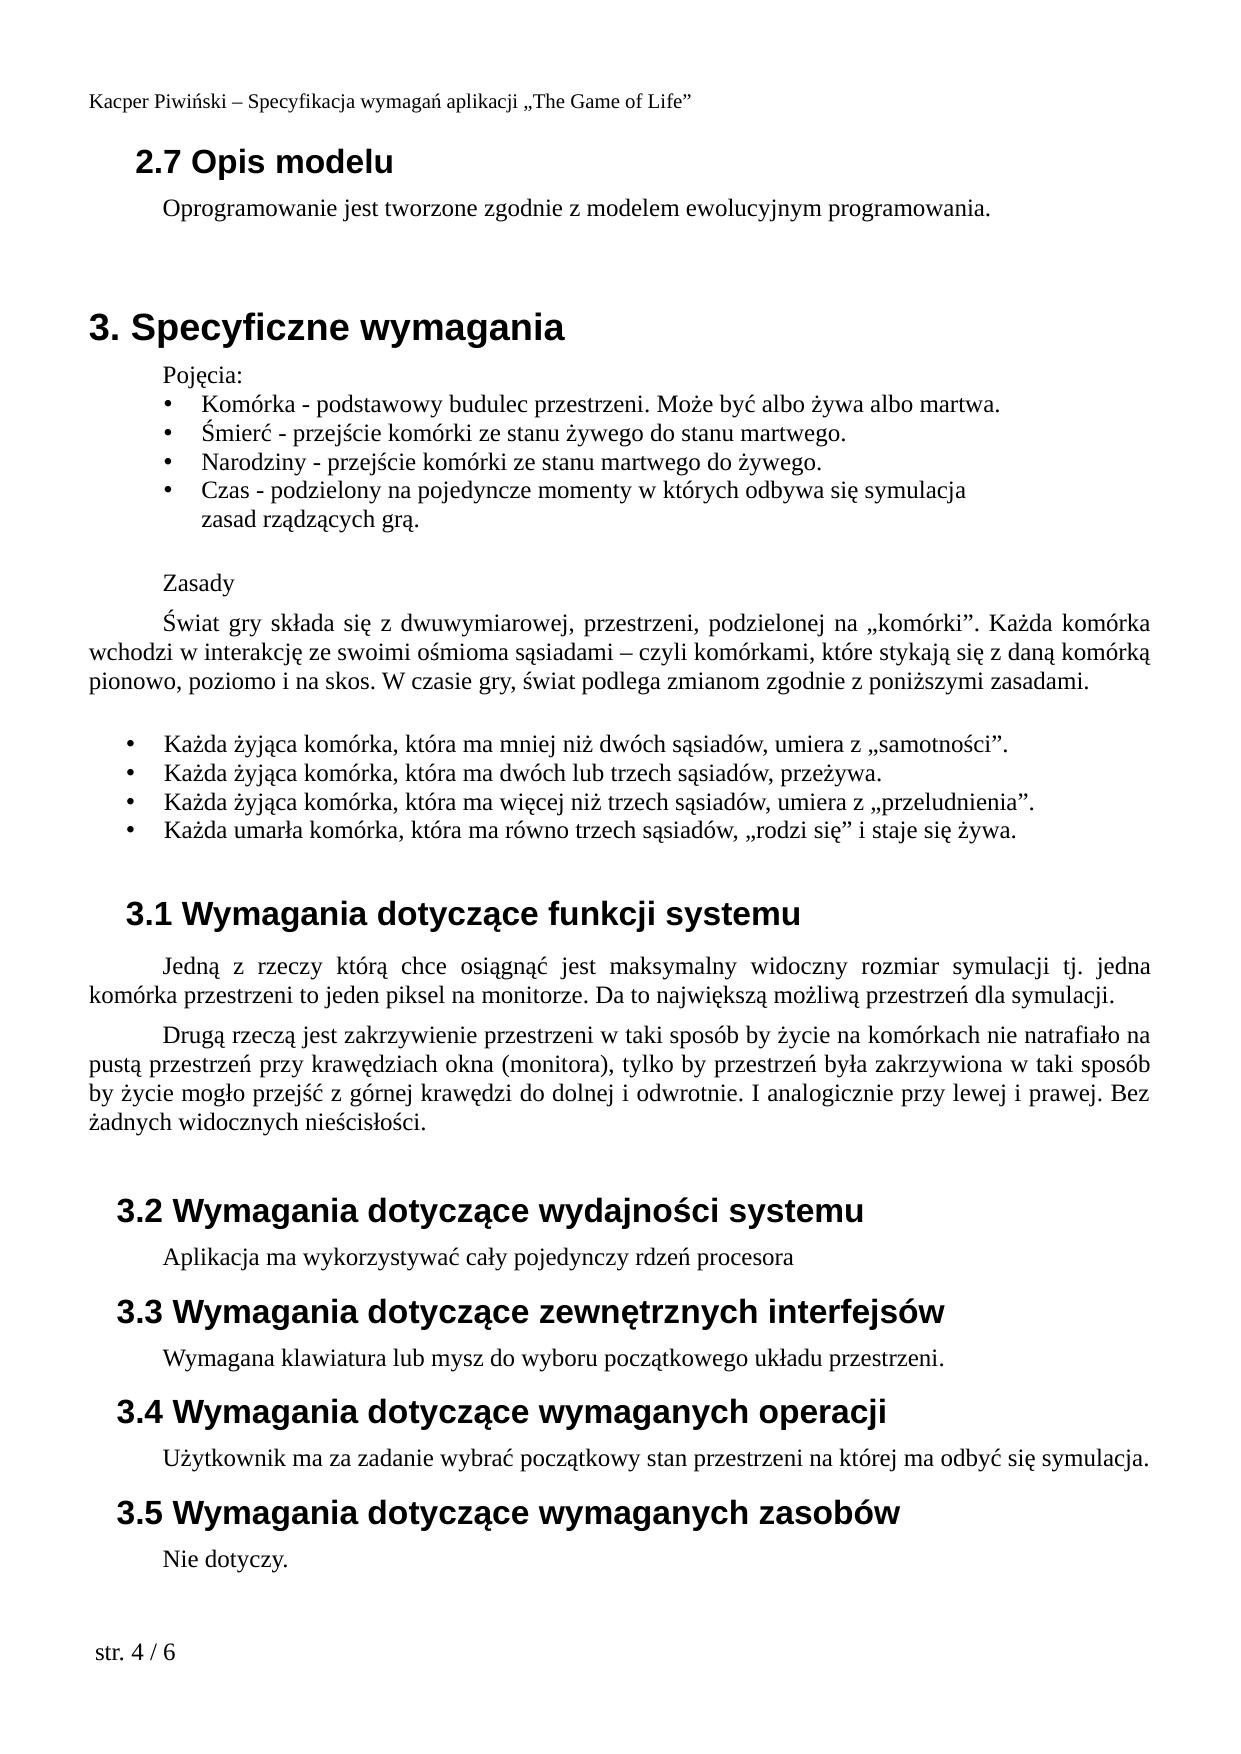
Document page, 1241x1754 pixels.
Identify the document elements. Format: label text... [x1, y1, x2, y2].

text Zasady [88, 568, 1152, 597]
list Narodziny - przejście komórki ze stanu martwego do żywego. [163, 447, 1152, 476]
list Śmierć - przejście komórki ze stanu żywego do stanu martwego. [163, 418, 1152, 447]
text Wymagana klawiatura lub mysz do wyboru początkowego układu przestrzeni. [88, 1343, 1152, 1372]
subtitle 3.2 Wymagania dotyczące wydajności systemu [88, 1191, 1152, 1229]
list Każda żyjąca komórka, która ma mniej niż dwóch sąsiadów, umiera z „samotności”. [126, 729, 1152, 758]
text Aplikacja ma wykorzystywać cały pojedynczy rdzeń procesora [88, 1242, 1152, 1271]
list Każda umarła komórka, która ma równo trzech sąsiadów, „rodzi się” i staje się żywa. [126, 816, 1152, 844]
subtitle 3. Specyficzne wymagania [88, 304, 1152, 348]
text Oprogramowanie jest tworzone zgodnie z modelem ewolucyjnym programowania. [88, 193, 1152, 222]
text Nie dotyczy. [88, 1544, 1152, 1573]
text Jedną z rzeczy którą chce osiągnąć jest maksymalny widoczny rozmiar symulacji tj. jedna komórka przestrzeni to jeden piksel na monitorze. Da to największą możliwą przestrzeń dla symulacji. [88, 951, 1152, 1008]
text Pojęcia: [88, 361, 1152, 389]
list Czas - podzielony na pojedyncze momenty w których odbywa się symulacja zasad rządzących grą. [163, 476, 1152, 533]
text Drugą rzeczą jest zakrzywienie przestrzeni w taki sposób by życie na komórkach nie natrafiało na pustą przestrzeń przy krawędziach okna (monitora), tylko by przestrzeń była zakrzywiona w taki sposób by życie mogło przejść z górnej krawędzi do dolnej i odwrotnie. I analogicznie przy lewej i prawej. Bez żadnych widocznych nieścisłości. [88, 1020, 1152, 1135]
text Użytkownik ma za zadanie wybrać początkowy stan przestrzeni na której ma odbyć się symulacja. [88, 1443, 1152, 1472]
subtitle 3.4 Wymagania dotyczące wymaganych operacji [88, 1392, 1152, 1431]
subtitle 3.5 Wymagania dotyczące wymaganych zasobów [88, 1493, 1152, 1532]
list Każda żyjąca komórka, która ma dwóch lub trzech sąsiadów, przeżywa. [126, 758, 1152, 787]
text Świat gry składa się z dwuwymiarowej, przestrzeni, podzielonej na „komórki”. Każda komórka wchodzi w interakcję ze swoimi ośmioma sąsiadami – czyli komórkami, które stykają się z daną komórką pionowo, poziomo i na skos. W czasie gry, świat podlega zmianom zgodnie z poniższymi zasadami. [88, 608, 1152, 695]
list Komórka - podstawowy budulec przestrzeni. Może być albo żywa albo martwa. [163, 389, 1152, 418]
subtitle 3.1 Wymagania dotyczące funkcji systemu [88, 894, 1152, 933]
subtitle 2.7 Opis modelu [88, 142, 1152, 181]
subtitle 3.3 Wymagania dotyczące zewnętrznych interfejsów [88, 1292, 1152, 1330]
list Każda żyjąca komórka, która ma więcej niż trzech sąsiadów, umiera z „przeludnienia”. [126, 787, 1152, 816]
